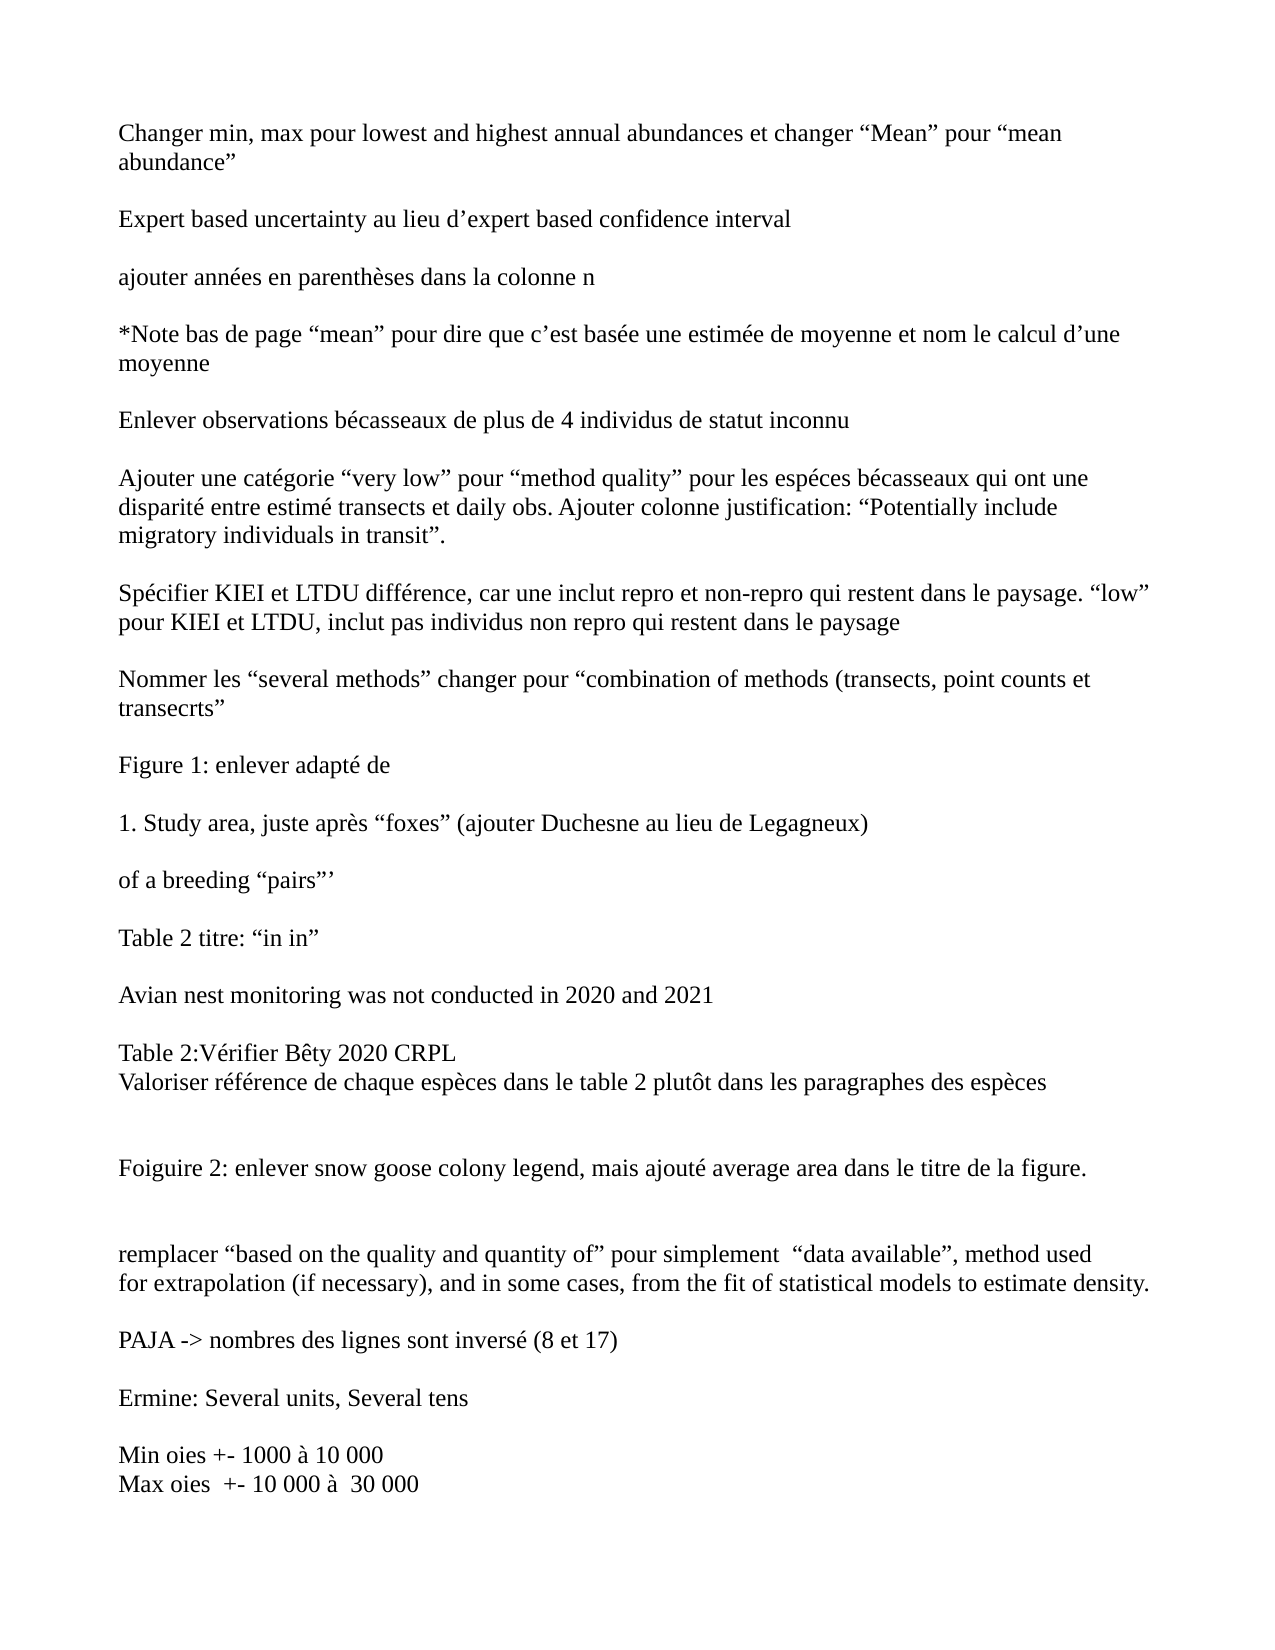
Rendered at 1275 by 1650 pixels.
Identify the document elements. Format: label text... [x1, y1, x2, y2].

text Enlever observations bécasseaux de plus de 4 individus de statut inconnu [118, 406, 1157, 434]
text for extrapolation (if necessary), and in some cases, from the fit of statistical models to estimate density. [118, 1268, 1157, 1297]
text Figure 1: enlever adapté de [118, 751, 1157, 779]
text Nommer les “several methods” changer pour “combination of methods (transects, point counts et transecrts” [118, 664, 1157, 722]
text Table 2 titre: “in in” [118, 923, 1157, 952]
text remplacer “based on the quality and quantity of” pour simplement “data available”, method used [118, 1239, 1157, 1268]
text Valoriser référence de chaque espèces dans le table 2 plutôt dans les paragraphes des espèces [118, 1067, 1157, 1096]
text 1. Study area, juste après “foxes” (ajouter Duchesne au lieu de Legagneux) [118, 808, 1157, 837]
text Changer min, max pour lowest and highest annual abundances et changer “Mean” pour “mean abundance” [118, 118, 1157, 204]
text Foiguire 2: enlever snow goose colony legend, mais ajouté average area dans le titre de la figure. [118, 1153, 1157, 1182]
text Ermine: Several units, Several tens [118, 1383, 1157, 1412]
text of a breeding “pairs”’ [118, 866, 1157, 894]
text Ajouter une catégorie “very low” pour “method quality” pour les espéces bécasseaux qui ont une disparité entre estimé transects et daily obs. Ajouter colonne justification: “Potentially include migratory individuals in transit”. [118, 463, 1157, 549]
text ajouter années en parenthèses dans la colonne n [118, 262, 1157, 291]
text Expert based uncertainty au lieu d’expert based confidence interval [118, 204, 1157, 233]
text Avian nest monitoring was not conducted in 2020 and 2021 [118, 981, 1157, 1009]
text PAJA -> nombres des lignes sont inversé (8 et 17) [118, 1326, 1157, 1354]
text Spécifier KIEI et LTDU différence, car une inclut repro et non-repro qui restent dans le paysage. “low” pour KIEI et LTDU, inclut pas individus non repro qui restent dans le paysage [118, 578, 1157, 636]
text *Note bas de page “mean” pour dire que c’est basée une estimée de moyenne et nom le calcul d’une moyenne [118, 319, 1157, 377]
text Min oies +- 1000 à 10 000 [118, 1441, 1157, 1469]
text Table 2:Vérifier Bêty 2020 CRPL [118, 1038, 1157, 1067]
text Max oies +- 10 000 à 30 000 [118, 1469, 1157, 1498]
